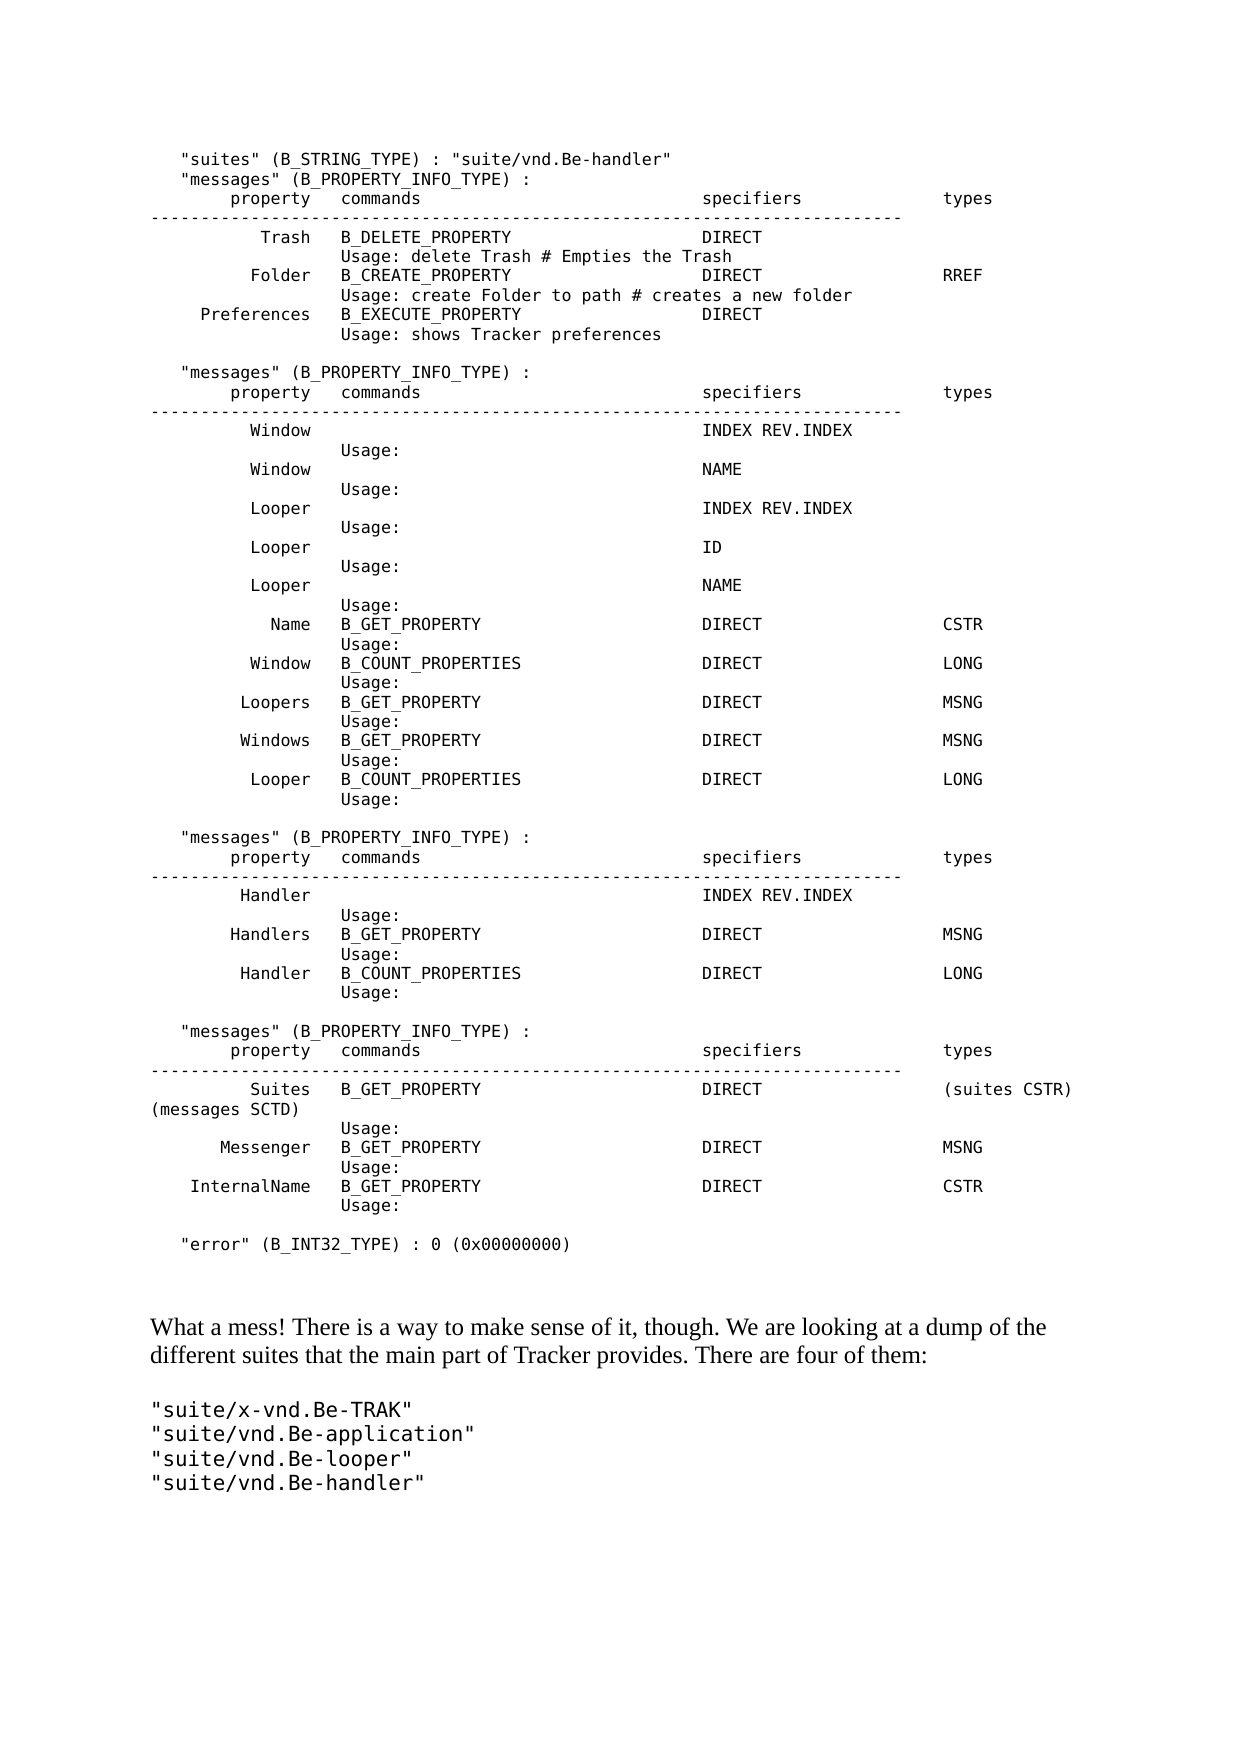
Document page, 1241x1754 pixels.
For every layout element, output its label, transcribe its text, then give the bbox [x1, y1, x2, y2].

text property commands specifiers types [150, 189, 1090, 208]
text --------------------------------------------------------------------------- [150, 1061, 1090, 1080]
text Usage: [150, 634, 1090, 654]
text Windows B_GET_PROPERTY DIRECT MSNG [150, 731, 1090, 751]
text --------------------------------------------------------------------------- [150, 402, 1090, 421]
text property commands specifiers types [150, 1041, 1090, 1061]
text Usage: [150, 906, 1090, 925]
text Looper INDEX REV.INDEX [150, 499, 1090, 518]
text "error" (B_INT32_TYPE) : 0 (0x00000000) [150, 1235, 1090, 1254]
text Usage: create Folder to path # creates a new folder [150, 286, 1090, 305]
text Usage: [150, 1157, 1090, 1177]
text Usage: shows Tracker preferences [150, 324, 1090, 344]
text Usage: [150, 557, 1090, 576]
text Window INDEX REV.INDEX [150, 421, 1090, 441]
text Name B_GET_PROPERTY DIRECT CSTR [150, 615, 1090, 634]
text Looper ID [150, 537, 1090, 557]
text Suites B_GET_PROPERTY DIRECT (suites CSTR)(messages SCTD) [150, 1080, 1090, 1119]
text property commands specifiers types [150, 382, 1090, 402]
text "messages" (B_PROPERTY_INFO_TYPE) : [150, 828, 1090, 847]
text "messages" (B_PROPERTY_INFO_TYPE) : [150, 363, 1090, 382]
text Handlers B_GET_PROPERTY DIRECT MSNG [150, 925, 1090, 944]
text Usage: [150, 673, 1090, 692]
text What a mess! There is a way to make sense of it, though. We are looking at a dump of the different suites that the main part of Tracker provides. There are four of them: [150, 1312, 1090, 1369]
text Looper B_COUNT_PROPERTIES DIRECT LONG [150, 770, 1090, 789]
text Usage: [150, 518, 1090, 537]
text "messages" (B_PROPERTY_INFO_TYPE) : [150, 1022, 1090, 1041]
text "messages" (B_PROPERTY_INFO_TYPE) : [150, 169, 1090, 189]
text Loopers B_GET_PROPERTY DIRECT MSNG [150, 692, 1090, 712]
text Looper NAME [150, 576, 1090, 596]
text Usage: [150, 789, 1090, 809]
text "suite/vnd.Be-looper" [150, 1447, 1090, 1471]
text Handler B_COUNT_PROPERTIES DIRECT LONG [150, 964, 1090, 983]
text Trash B_DELETE_PROPERTY DIRECT [150, 227, 1090, 247]
text "suites" (B_STRING_TYPE) : "suite/vnd.Be-handler" [150, 150, 1090, 169]
text "suite/vnd.Be-application" [150, 1422, 1090, 1447]
text Usage: delete Trash # Empties the Trash [150, 247, 1090, 266]
text Usage: [150, 479, 1090, 499]
text Window B_COUNT_PROPERTIES DIRECT LONG [150, 654, 1090, 673]
text Usage: [150, 751, 1090, 770]
text Usage: [150, 596, 1090, 615]
text "suite/vnd.Be-handler" [150, 1471, 1090, 1495]
text Usage: [150, 944, 1090, 964]
text Usage: [150, 441, 1090, 460]
text property commands specifiers types [150, 847, 1090, 867]
text Window NAME [150, 460, 1090, 479]
text --------------------------------------------------------------------------- [150, 867, 1090, 886]
text Preferences B_EXECUTE_PROPERTY DIRECT [150, 305, 1090, 324]
text Usage: [150, 983, 1090, 1002]
text InternalName B_GET_PROPERTY DIRECT CSTR [150, 1177, 1090, 1196]
text Messenger B_GET_PROPERTY DIRECT MSNG [150, 1138, 1090, 1157]
text Handler INDEX REV.INDEX [150, 886, 1090, 906]
text Usage: [150, 712, 1090, 731]
text Usage: [150, 1196, 1090, 1216]
text Usage: [150, 1119, 1090, 1138]
text "suite/x-vnd.Be-TRAK" [150, 1398, 1090, 1422]
text --------------------------------------------------------------------------- [150, 208, 1090, 227]
text Folder B_CREATE_PROPERTY DIRECT RREF [150, 266, 1090, 286]
